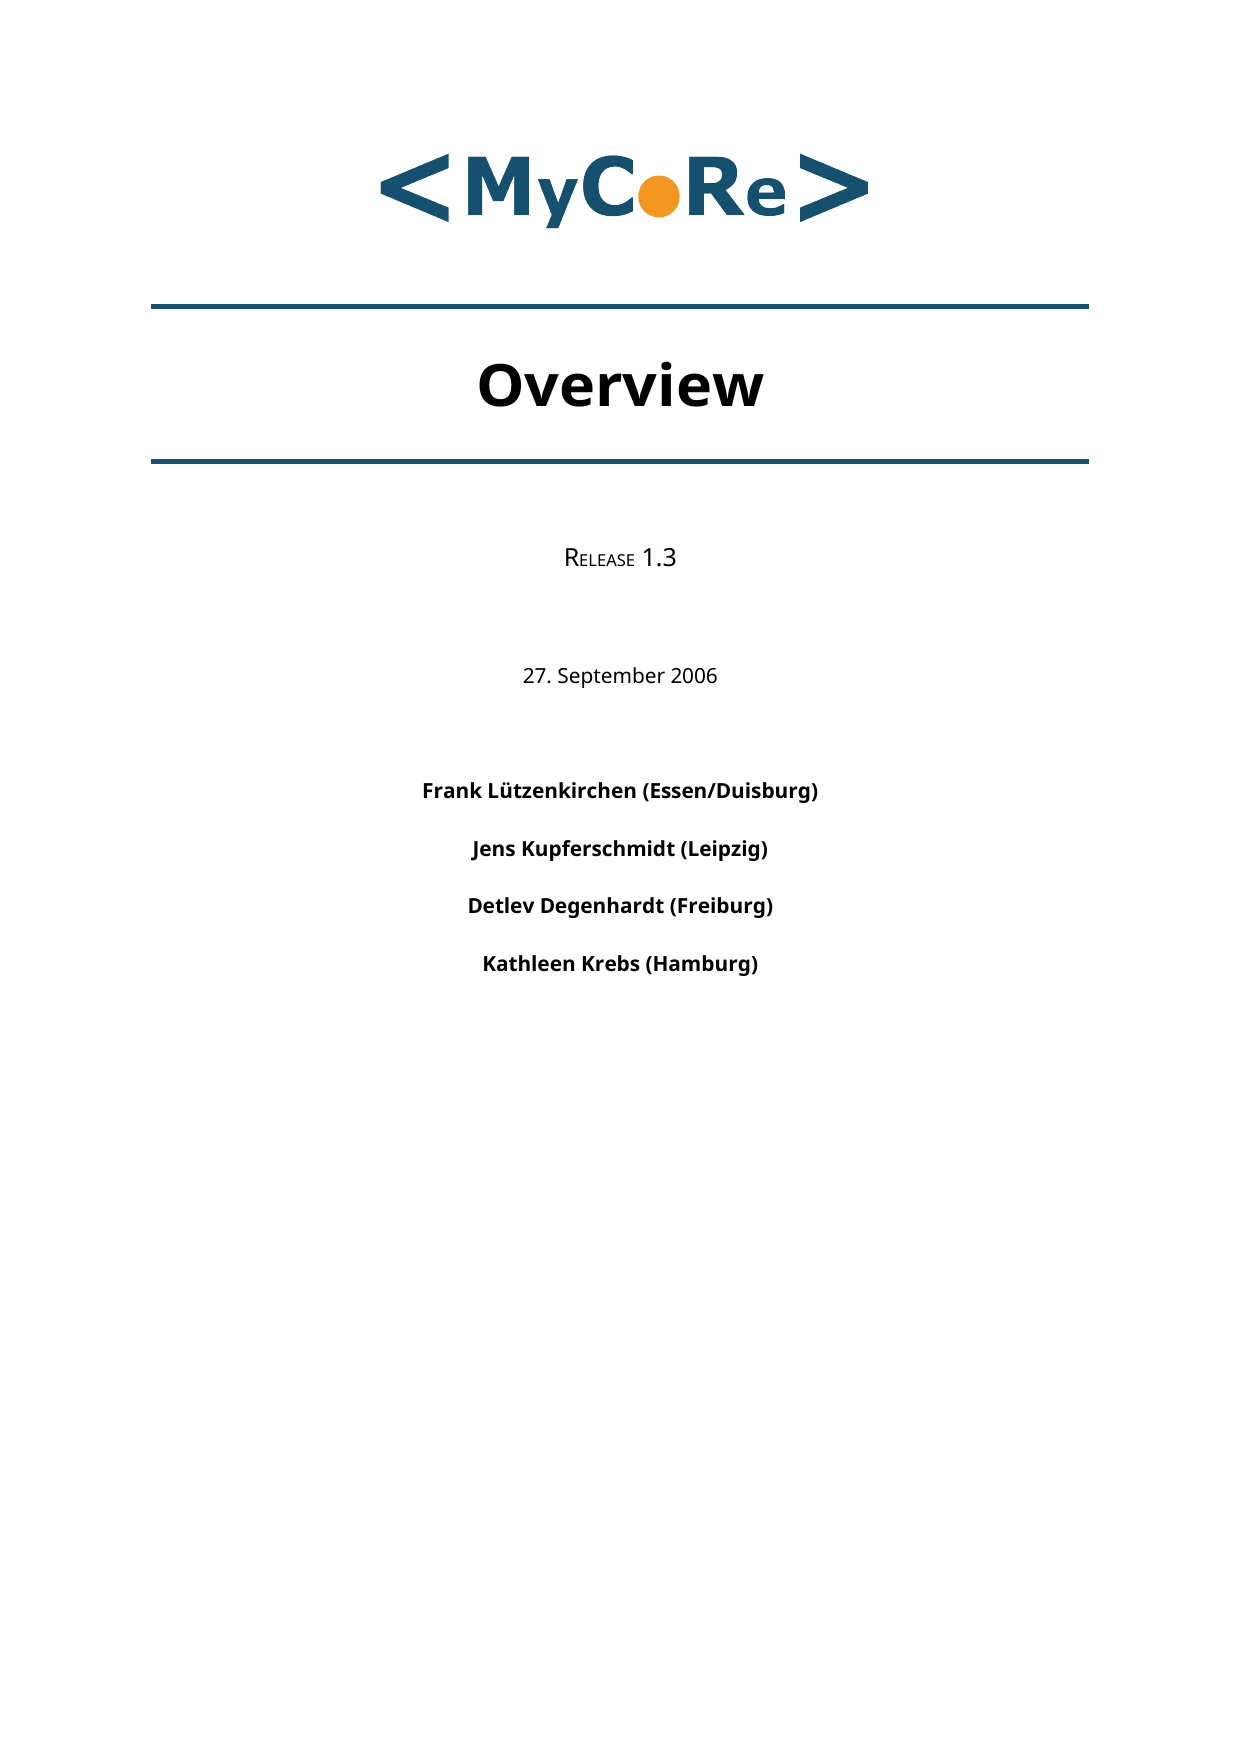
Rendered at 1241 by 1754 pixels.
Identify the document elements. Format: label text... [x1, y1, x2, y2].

table_header Overview [151, 309, 1089, 459]
picture [360, 146, 880, 239]
table_cell Release 1.3 27. September 2006 Frank Lützenkirchen (Essen/Duisburg) Jens Kupferschmidt (Leipzig) Detlev Degenhardt (Freiburg) Kathleen Krebs (Hamburg) [151, 464, 1089, 1034]
